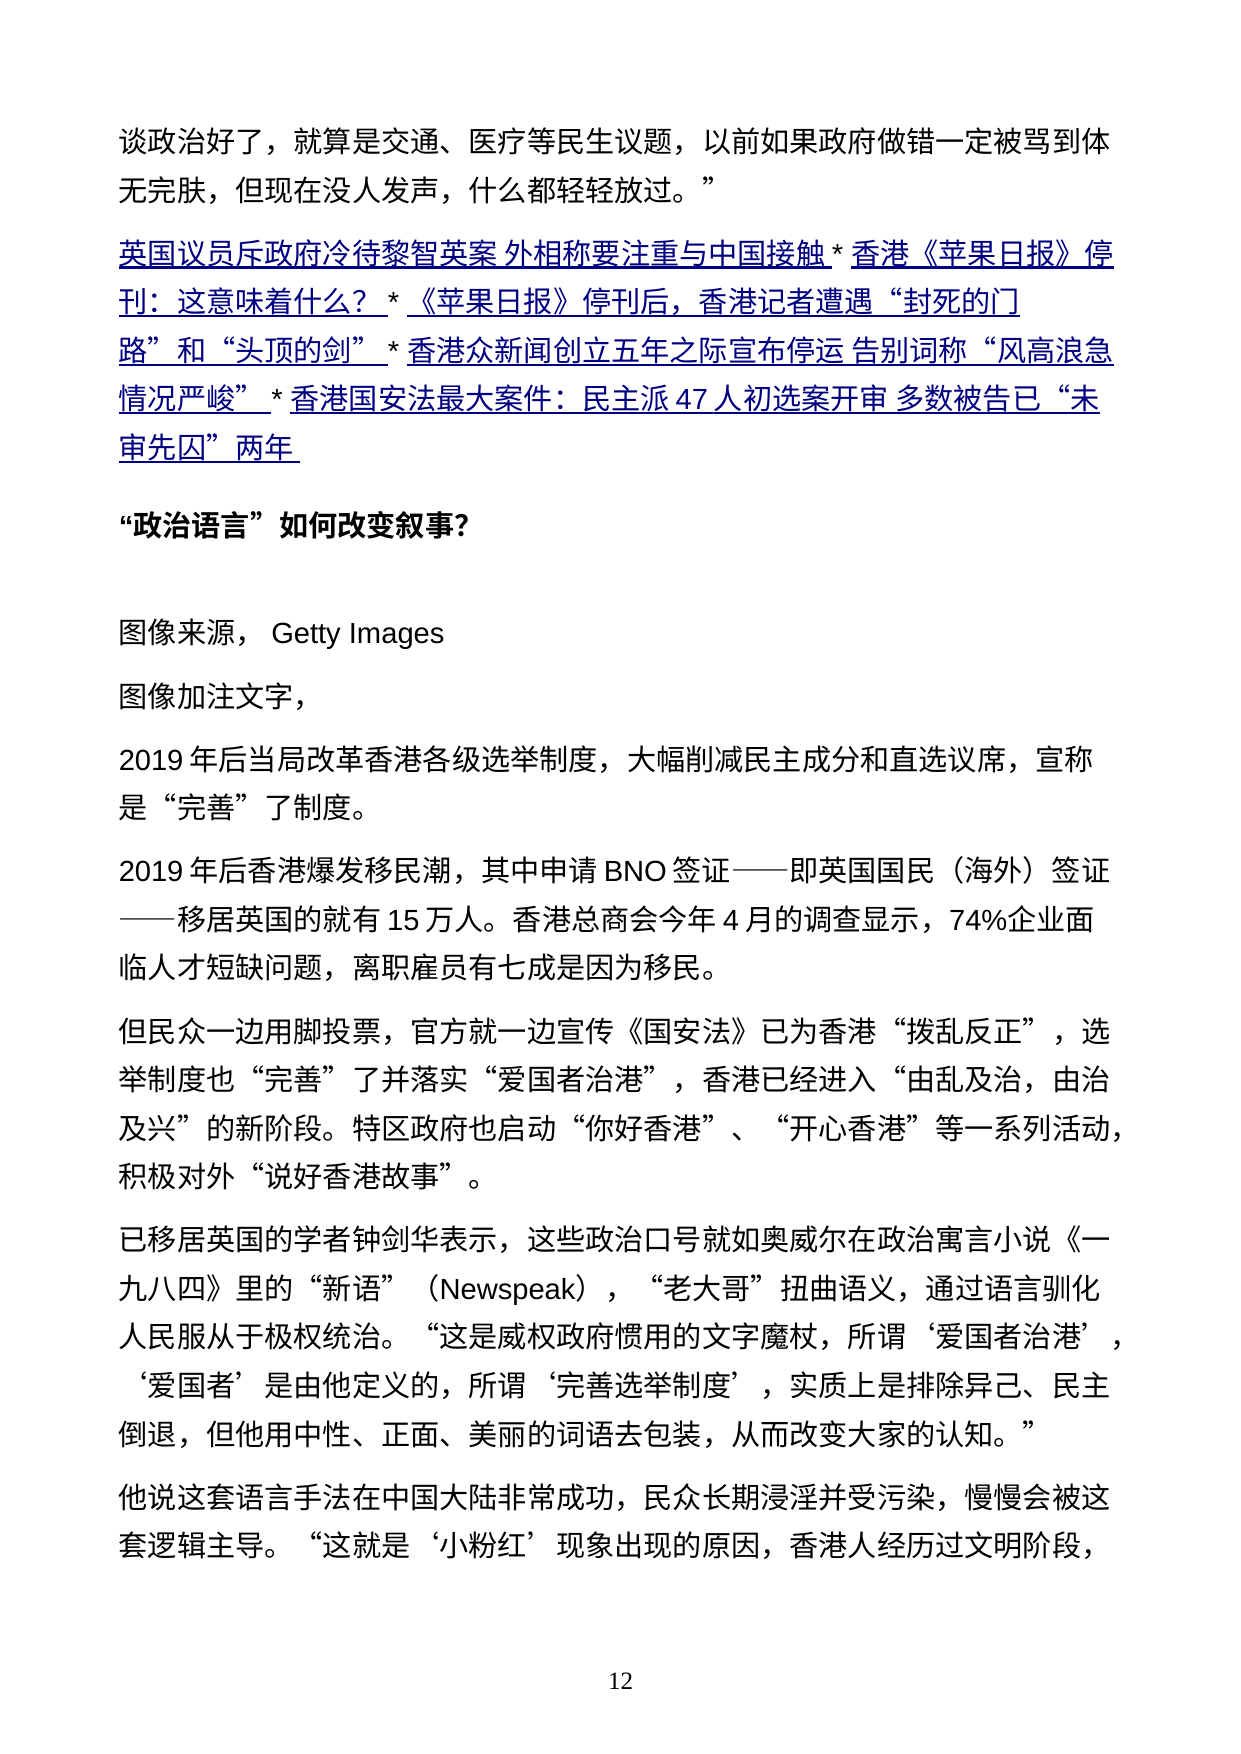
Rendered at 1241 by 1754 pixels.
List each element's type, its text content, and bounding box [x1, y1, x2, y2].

text 已移居英国的学者钟剑华表示，这些政治口号就如奥威尔在政治寓言小说《一九八四》里的“新语”（Newspeak），“老大哥”扭曲语义，通过语言驯化人民服从于极权统治。“这是威权政府惯用的文字魔杖，所谓‘爱国者治港’，‘爱国者’是由他定义的，所谓‘完善选举制度’，实质上是排除异己、民主倒退，但他用中性、正面、美丽的词语去包装，从而改变大家的认知。” [118, 1217, 1122, 1453]
text 但民众一边用脚投票，官方就一边宣传《国安法》已为香港“拨乱反正”，选举制度也“完善”了并落实“爱国者治港”，香港已经进入“由乱及治，由治及兴”的新阶段。特区政府也启动“你好香港”、“开心香港”等一系列活动，积极对外“说好香港故事”。 [118, 1008, 1122, 1196]
text 图像来源， Getty Images [118, 610, 1122, 652]
text 2019年后香港爆发移民潮，其中申请BNO签证——即英国国民（海外）签证——移居英国的就有15万人。香港总商会今年4月的调查显示，74%企业面临人才短缺问题，离职雇员有七成是因为移民。 [118, 848, 1122, 987]
text 他说这套语言手法在中国大陆非常成功，民众长期浸淫并受污染，慢慢会被这套逻辑主导。“这就是‘小粉红’现象出现的原因，香港人经历过文明阶段， [118, 1474, 1122, 1565]
text 2019年后当局改革香港各级选举制度，大幅削减民主成分和直选议席，宣称是“完善”了制度。 [118, 736, 1122, 827]
text 图像加注文字， [118, 673, 1122, 715]
text 谈政治好了，就算是交通、医疗等民生议题，以前如果政府做错一定被骂到体无完肤，但现在没人发声，什么都轻轻放过。” [118, 118, 1122, 209]
text 英国议员斥政府冷待黎智英案 外相称要注重与中国接触 * 香港《苹果日报》停刊：这意味着什么？ * 《苹果日报》停刊后，香港记者遭遇“封死的门路”和“头顶的剑” * 香港众新闻创立五年之际宣布停运 告别词称“风高浪急情况严峻” * 香港国安法最大案件：民主派47人初选案开审 多数被告已“未审先囚”两年 [118, 230, 1122, 467]
subtitle “政治语言”如何改变叙事？ [118, 502, 1122, 544]
